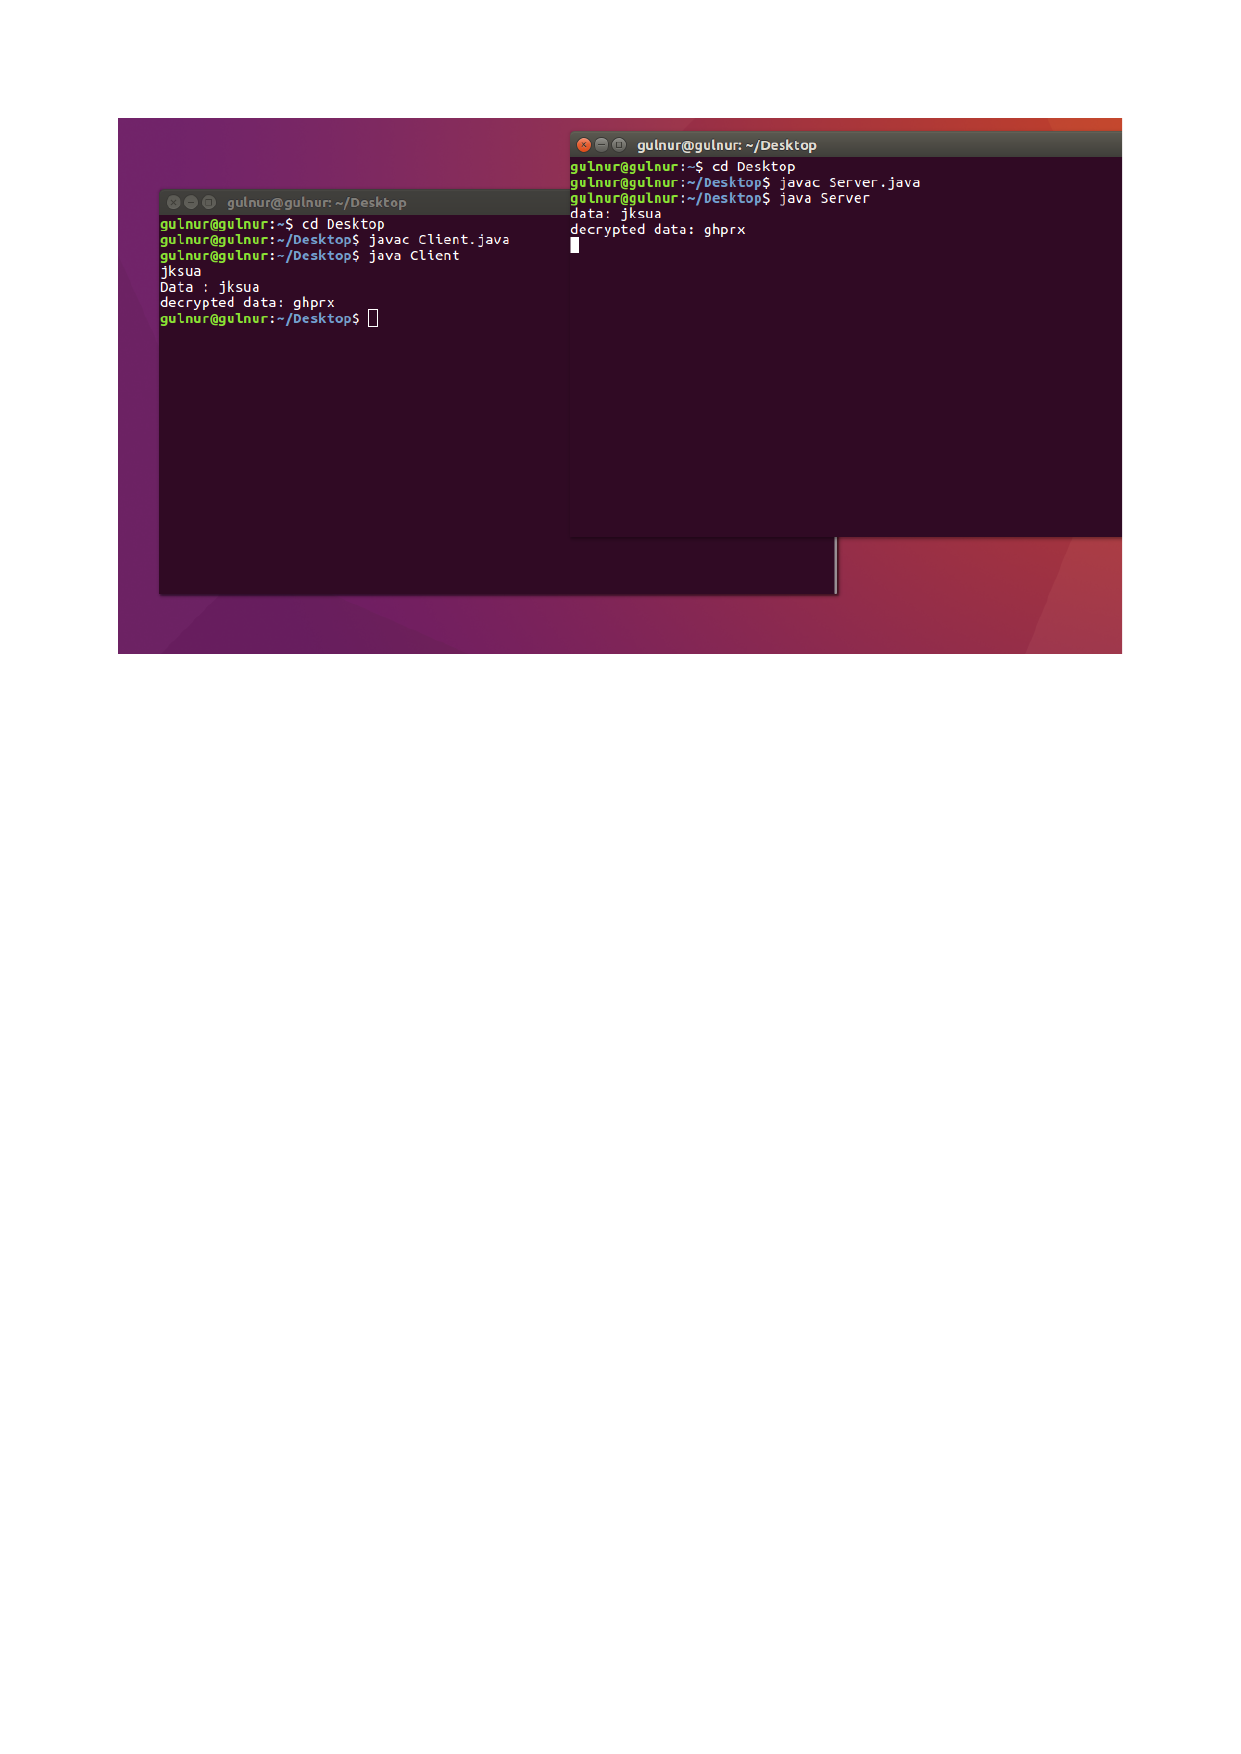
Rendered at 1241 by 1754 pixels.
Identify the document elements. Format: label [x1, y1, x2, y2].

picture [118, 118, 1123, 654]
